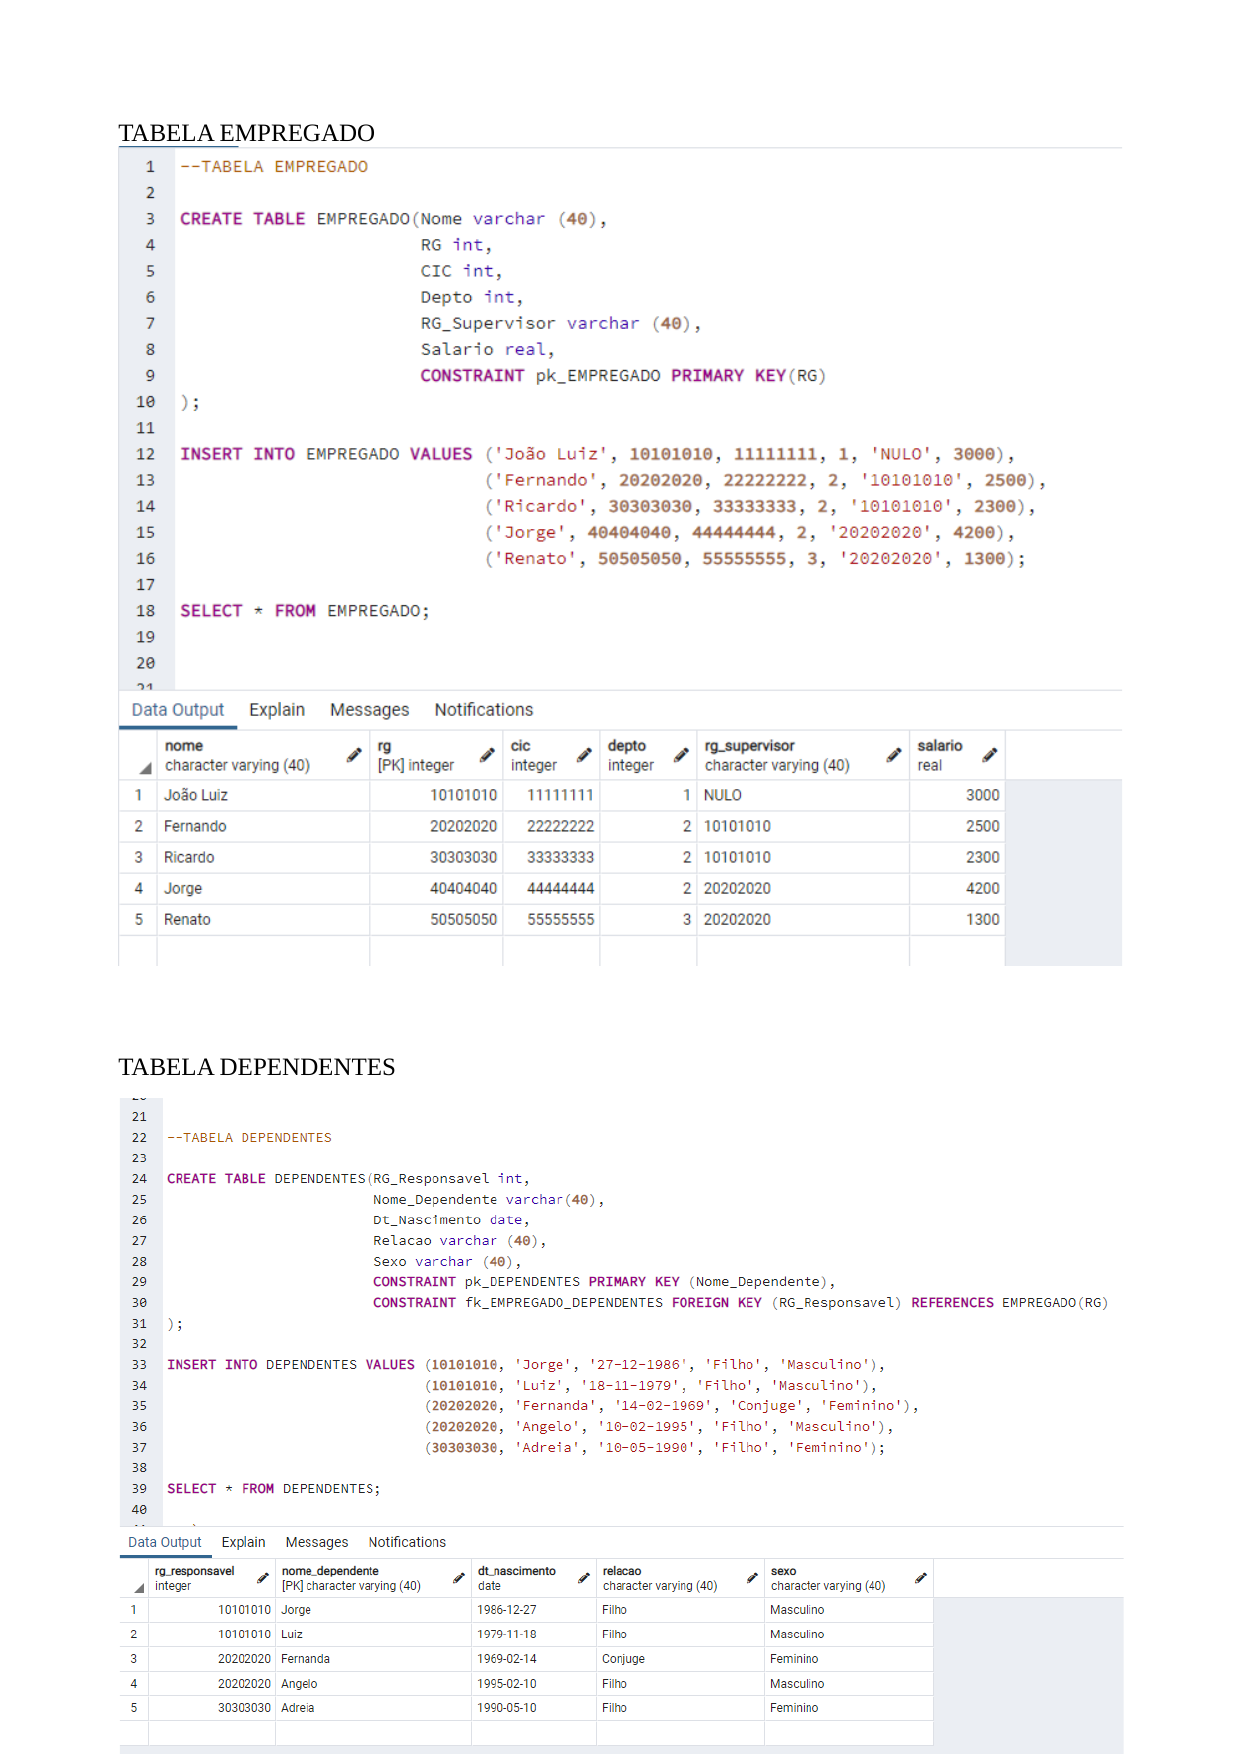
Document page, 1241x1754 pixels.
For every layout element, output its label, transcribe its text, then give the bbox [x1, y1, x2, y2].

text TABELA DEPENDENTES [118, 1052, 1122, 1081]
picture [118, 146, 1123, 966]
picture [119, 1098, 1124, 1754]
text TABELA EMPREGADO [118, 118, 1122, 146]
